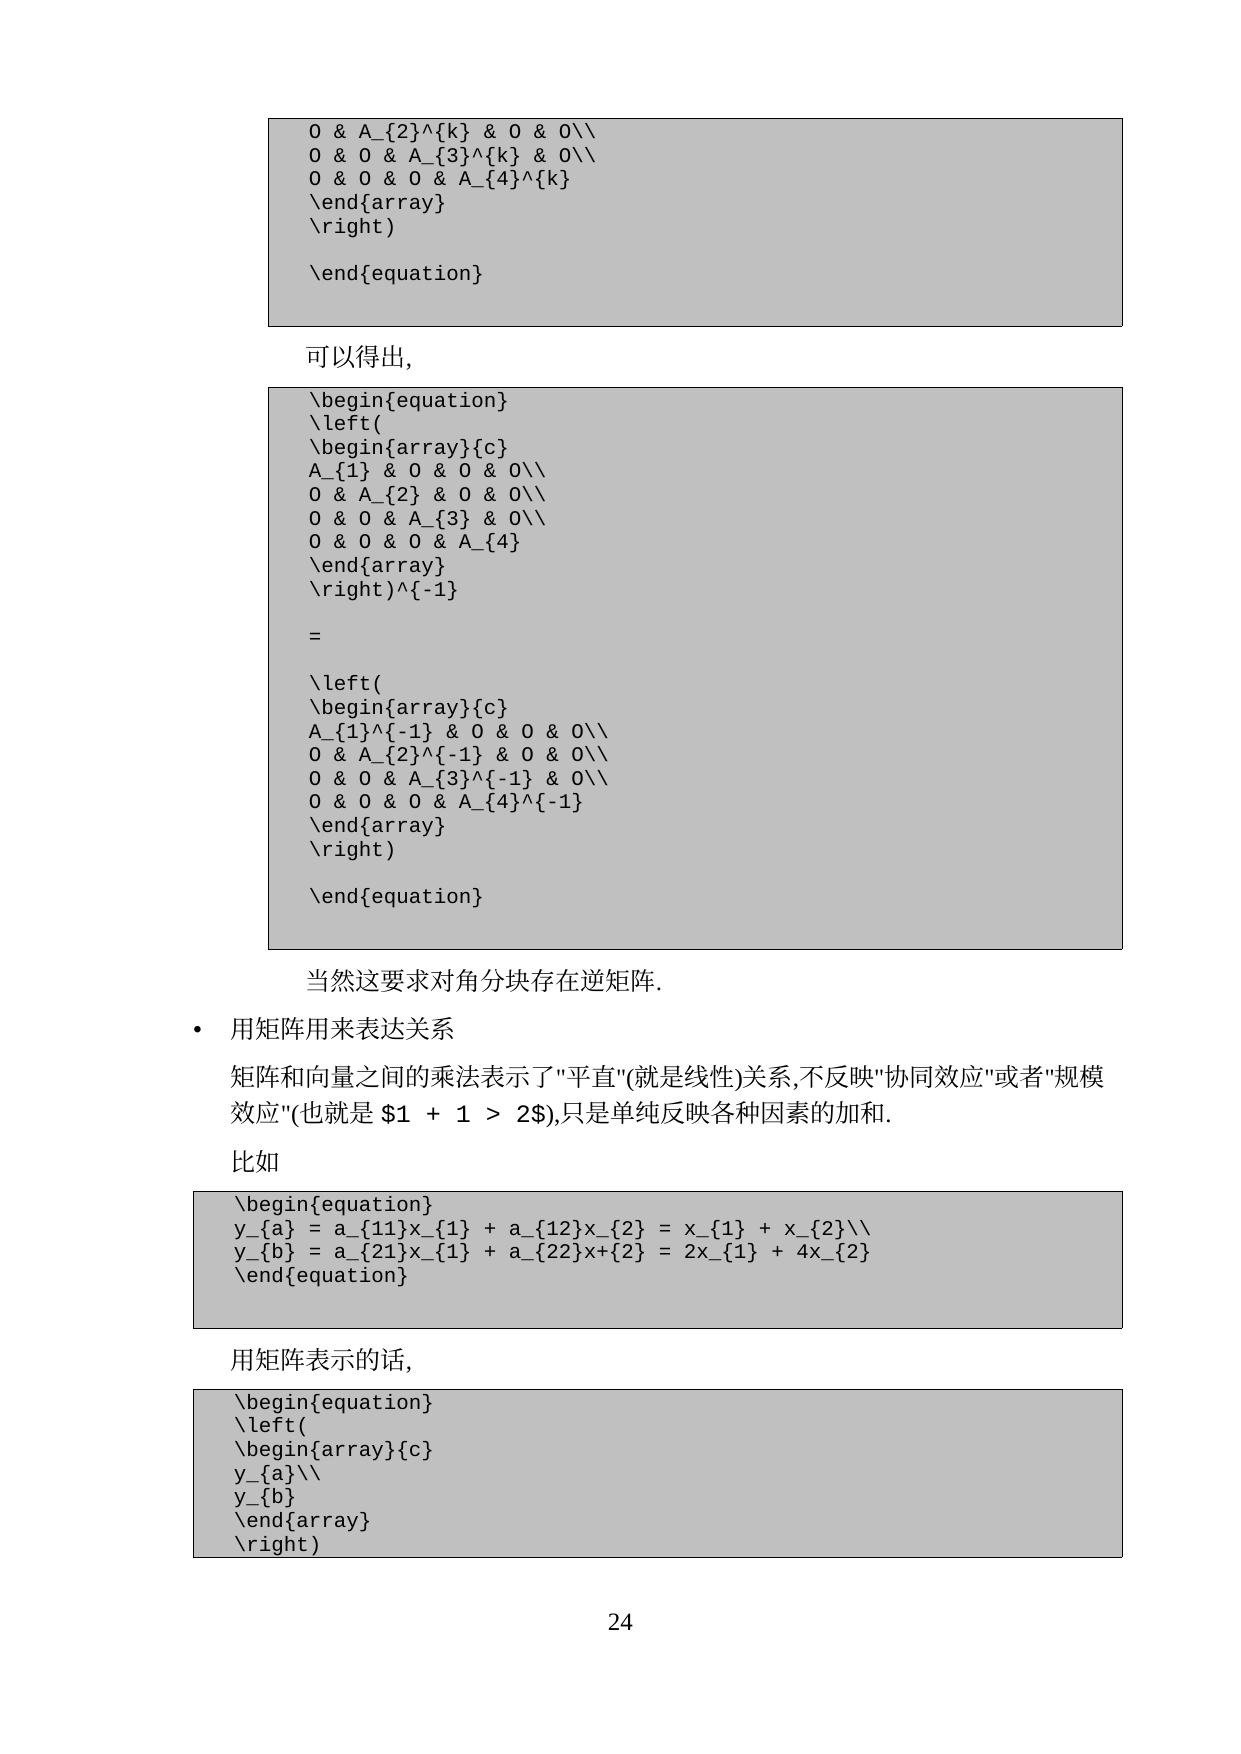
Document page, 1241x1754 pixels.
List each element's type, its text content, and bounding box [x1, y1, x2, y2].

list 比如 [193, 1143, 1122, 1179]
list \end{array} [269, 552, 1122, 576]
list \begin{array}{c} [269, 434, 1122, 457]
list \right)^{-1} [269, 576, 1122, 599]
list O & A_{2}^{k} & O & O\\ [269, 119, 1122, 142]
list 可以得出, [268, 338, 1122, 374]
list \begin{array}{c} [194, 1436, 1122, 1460]
list y_{b} [194, 1483, 1122, 1507]
list 当然这要求对角分块存在逆矩阵. [268, 961, 1122, 997]
list y_{a}\\ [194, 1460, 1122, 1483]
list O & O & O & A_{4} [269, 528, 1122, 552]
list O & A_{2} & O & O\\ [269, 481, 1122, 505]
list \left( [194, 1412, 1122, 1436]
list 矩阵和向量之间的乘法表示了"平直"(就是线性)关系,不反映"协同效应"或者"规模效应"(也就是 $1 + 1 > 2$),只是单纯反映各种因素的加和. [193, 1058, 1122, 1130]
list O & O & A_{3} & O\\ [269, 505, 1122, 528]
list \begin{equation} [194, 1192, 1122, 1215]
list \end{equation} [269, 260, 1122, 287]
list \end{equation} [194, 1262, 1122, 1289]
list y_{a} = a_{11}x_{1} + a_{12}x_{2} = x_{1} + x_{2}\\ [194, 1215, 1122, 1238]
list = [269, 623, 1122, 647]
list \left( [269, 670, 1122, 694]
list 用矩阵用来表达关系 [193, 1010, 1122, 1046]
list \right) [269, 836, 1122, 859]
list \begin{equation} [194, 1390, 1122, 1412]
list \end{array} [194, 1507, 1122, 1531]
list \left( [269, 410, 1122, 434]
list O & O & A_{3}^{k} & O\\ [269, 142, 1122, 165]
list \begin{array}{c} [269, 694, 1122, 718]
list \begin{equation} [269, 388, 1122, 410]
list O & O & O & A_{4}^{k} [269, 165, 1122, 189]
list A_{1} & O & O & O\\ [269, 457, 1122, 481]
list y_{b} = a_{21}x_{1} + a_{22}x+{2} = 2x_{1} + 4x_{2} [194, 1238, 1122, 1262]
list O & O & A_{3}^{-1} & O\\ [269, 765, 1122, 788]
list \end{array} [269, 812, 1122, 836]
list O & A_{2}^{-1} & O & O\\ [269, 741, 1122, 765]
list \end{equation} [269, 883, 1122, 910]
list 用矩阵表示的话, [193, 1340, 1122, 1376]
list A_{1}^{-1} & O & O & O\\ [269, 718, 1122, 741]
list O & O & O & A_{4}^{-1} [269, 788, 1122, 812]
list \end{array} [269, 189, 1122, 213]
list \right) [269, 213, 1122, 236]
list \right) [194, 1531, 1122, 1557]
